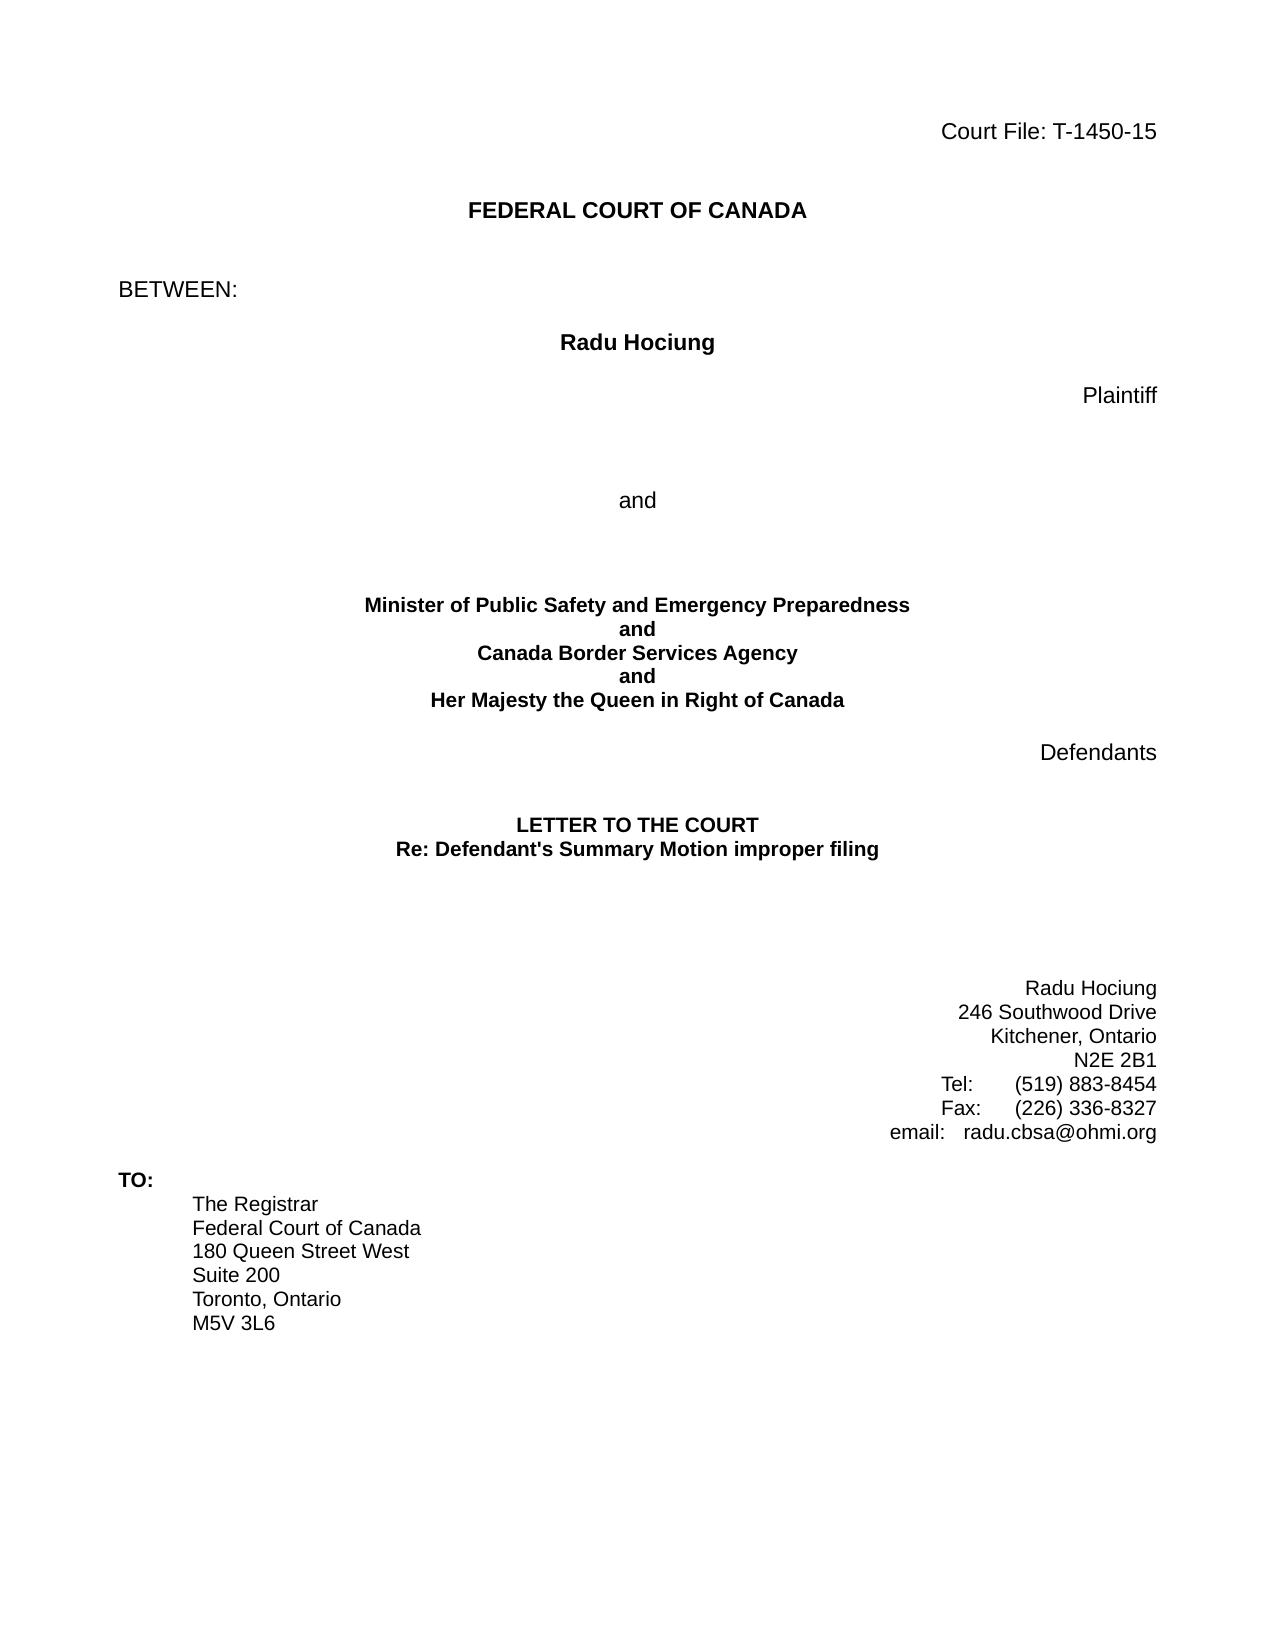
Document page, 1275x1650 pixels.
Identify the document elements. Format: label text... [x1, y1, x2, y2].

text 180 Queen Street West [192, 1239, 1157, 1263]
text email: radu.cbsa@ohmi.org [118, 1119, 1157, 1143]
text Re: Defendant's Summary Motion improper filing [118, 837, 1157, 861]
text Suite 200 [192, 1263, 1157, 1287]
text Tel: (519) 883-8454 [118, 1072, 1157, 1096]
text and [118, 664, 1157, 688]
text Radu Hociung [118, 976, 1157, 1000]
text Her Majesty the Queen in Right of Canada [118, 688, 1157, 712]
text and [118, 487, 1157, 513]
text LETTER TO THE COURT [118, 813, 1157, 837]
text Minister of Public Safety and Emergency Preparedness [118, 592, 1157, 616]
text Toronto, Ontario [192, 1287, 1157, 1311]
text Plaintiff [118, 382, 1157, 408]
text Radu Hociung [118, 329, 1157, 355]
text BETWEEN: [118, 276, 1157, 303]
text M5V 3L6 [192, 1311, 1157, 1335]
text N2E 2B1 [193, 1048, 1157, 1072]
text Canada Border Services Agency [118, 640, 1157, 664]
text Court File: T-1450-15 [118, 118, 1157, 144]
text FEDERAL COURT OF CANADA [118, 197, 1157, 223]
text 246 Southwood Drive [193, 1000, 1157, 1024]
text Fax: (226) 336-8327 [118, 1096, 1157, 1119]
text and [118, 616, 1157, 640]
text Federal Court of Canada [192, 1215, 1157, 1239]
text TO: [118, 1167, 1157, 1191]
text Defendants [118, 739, 1157, 765]
text The Registrar [192, 1191, 1157, 1215]
text Kitchener, Ontario [193, 1024, 1157, 1048]
